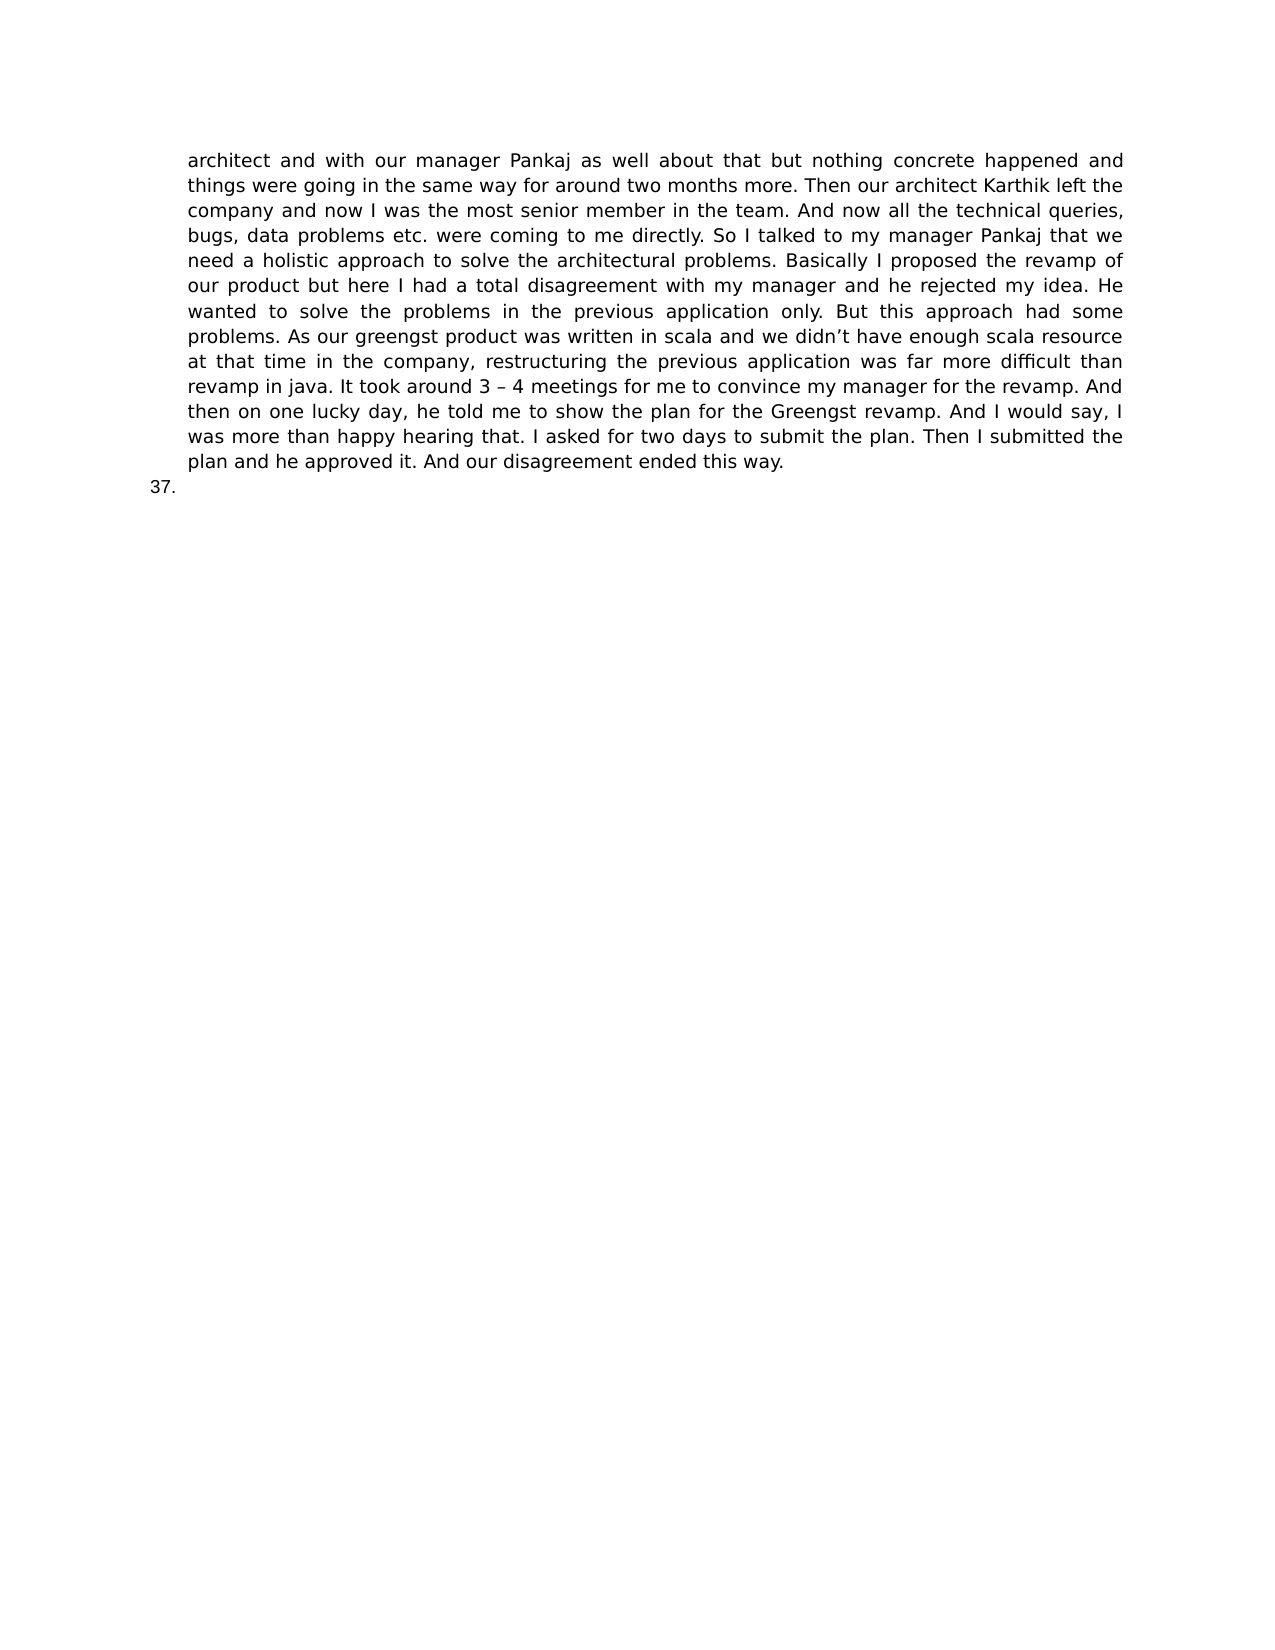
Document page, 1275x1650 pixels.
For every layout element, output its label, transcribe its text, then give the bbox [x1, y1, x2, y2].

list architect and with our manager Pankaj as well about that but nothing concrete happened and things were going in the same way for around two months more. Then our architect Karthik left the company and now I was the most senior member in the team. And now all the technical queries, bugs, data problems etc. were coming to me directly. So I talked to my manager Pankaj that we need a holistic approach to solve the architectural problems. Basically I proposed the revamp of our product but here I had a total disagreement with my manager and he rejected my idea. He wanted to solve the problems in the previous application only. But this approach had some problems. As our greengst product was written in scala and we didn’t have enough scala resource at that time in the company, restructuring the previous application was far more difficult than revamp in java. It took around 3 – 4 meetings for me to convince my manager for the revamp. And then on one lucky day, he told me to show the plan for the Greengst revamp. And I would say, I was more than happy hearing that. I asked for two days to submit the plan. Then I submitted the plan and he approved it. And our disagreement ended this way. [150, 150, 1125, 473]
